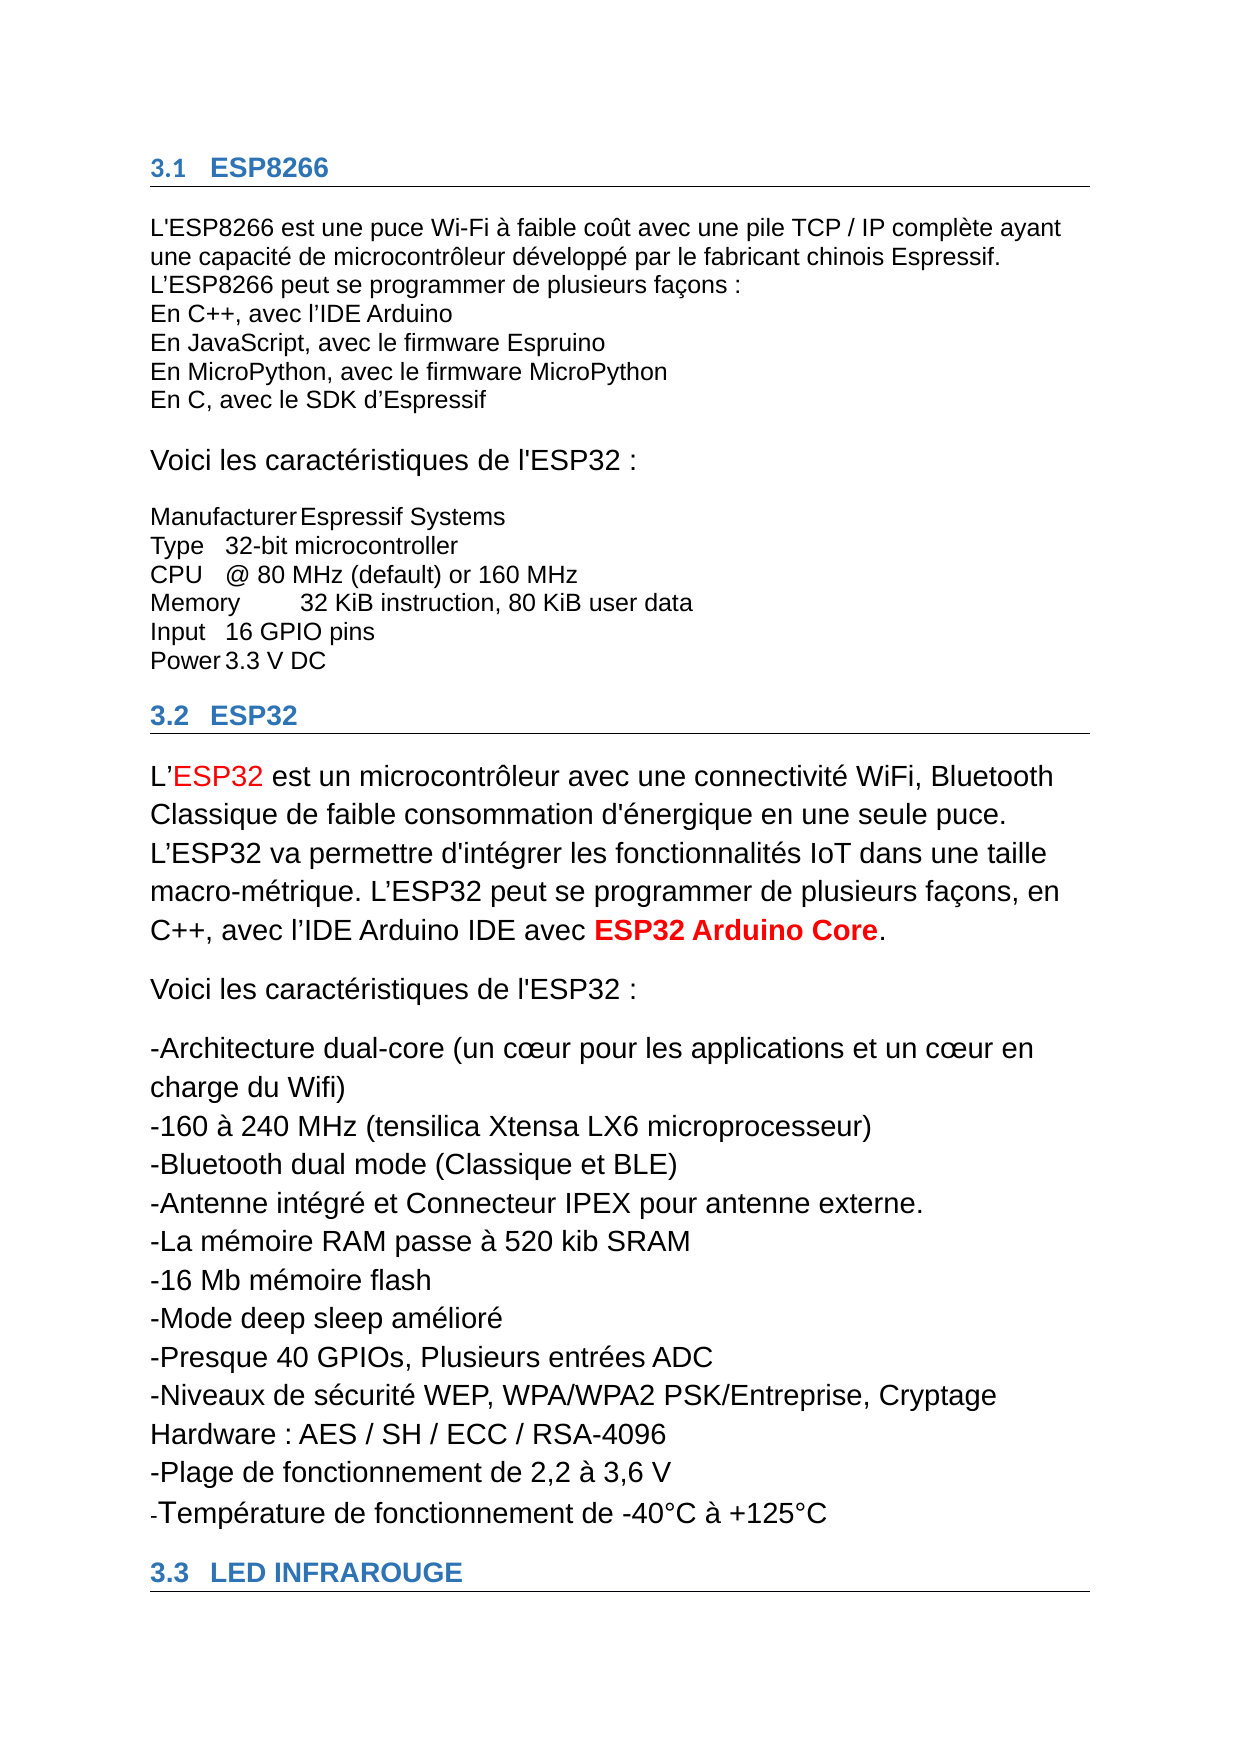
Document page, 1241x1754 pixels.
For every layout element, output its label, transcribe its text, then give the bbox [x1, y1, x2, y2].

text Power 3.3 V DC [150, 646, 1090, 674]
subtitle LED infrarouge [150, 1556, 1090, 1591]
text Type 32-bit microcontroller [150, 531, 1090, 559]
text L’ESP8266 peut se programmer de plusieurs façons : En C++, avec l’IDE Arduino [150, 270, 1090, 328]
subtitle ESP8266 [150, 150, 1090, 186]
text CPU @ 80 MHz (default) or 160 MHz [150, 559, 1090, 588]
text Memory 32 KiB instruction, 80 KiB user data [150, 588, 1090, 617]
text Voici les caractéristiques de l'ESP32 : [150, 972, 1090, 1006]
text Input 16 GPIO pins [150, 617, 1090, 646]
text L'ESP8266 est une puce Wi-Fi à faible coût avec une pile TCP / IP complète ayant une capacité de microcontrôleur développé par le fabricant chinois Espressif. [150, 213, 1090, 270]
subtitle ESP32 [150, 698, 1090, 733]
text En C, avec le SDK d’Espressif [150, 385, 1090, 414]
text L’ESP32 est un microcontrôleur avec une connectivité WiFi, Bluetooth Classique de faible consommation d'énergique en une seule puce. L’ESP32 va permettre d'intégrer les fonctionnalités IoT dans une taille macro-métrique. L’ESP32 peut se programmer de plusieurs façons, en C++, avec l’IDE Arduino IDE avec ESP32 Arduino Core. [150, 759, 1090, 946]
text En JavaScript, avec le firmware Espruino [150, 328, 1090, 356]
text -Architecture dual-core (un cœur pour les applications et un cœur en charge du Wifi) -160 à 240 MHz (tensilica Xtensa LX6 microprocesseur) -Bluetooth dual mode (Classique et BLE) -Antenne intégré et Connecteur IPEX pour antenne externe. -La mémoire RAM passe à 520 kib SRAM -16 Mb mémoire flash -Mode deep sleep amélioré -Presque 40 GPIOs, Plusieurs entrées ADC -Niveaux de sécurité WEP, WPA/WPA2 PSK/Entreprise, Cryptage Hardware : AES / SH / ECC / RSA-4096 -Plage de fonctionnement de 2,2 à 3,6 V -Température de fonctionnement de -40°C à +125°C [150, 1032, 1090, 1530]
text Manufacturer Espressif Systems [150, 502, 1090, 531]
text Voici les caractéristiques de l'ESP32 : [150, 443, 1090, 476]
text En MicroPython, avec le firmware MicroPython [150, 356, 1090, 385]
